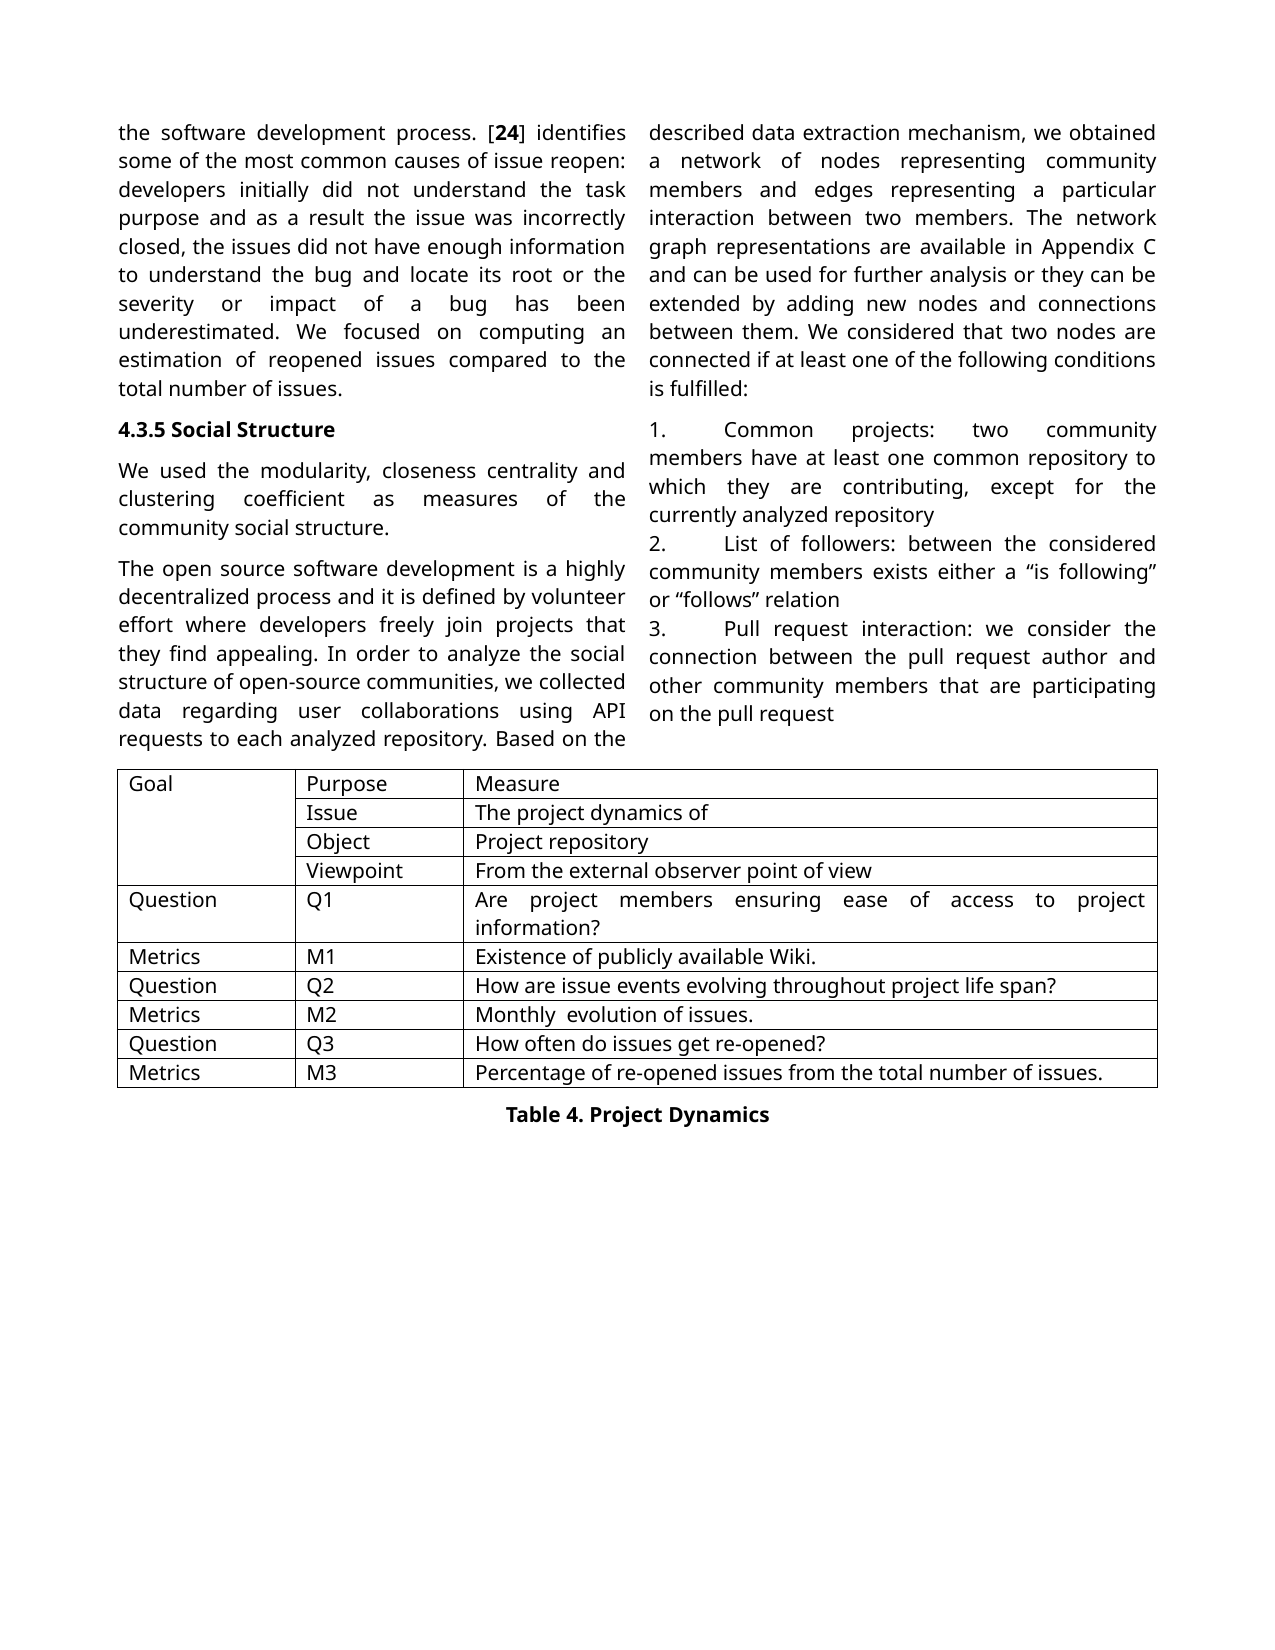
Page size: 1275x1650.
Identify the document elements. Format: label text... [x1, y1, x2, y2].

list List of followers: between the considered community members exists either a “is following” or “follows” relation [649, 529, 1157, 614]
list Common projects: two community members have at least one common repository to which they are contributing, except for the currently analyzed repository [649, 415, 1157, 529]
table_cell Issue [452, 799, 463, 827]
table_cell M3 [452, 1059, 463, 1087]
table_cell Question [284, 1030, 295, 1058]
table_header Goal [118, 770, 295, 884]
list 4.3.5 Social Structure [43, 415, 626, 443]
table_header Measure [464, 770, 475, 798]
table_cell Q1 [296, 886, 463, 942]
table_cell M1 [296, 943, 306, 971]
table_cell Q3 [452, 1030, 463, 1058]
text Table 4. Project Dynamics [118, 1100, 1157, 1128]
table_cell Viewpoint [296, 857, 306, 884]
table_cell Metrics [284, 943, 295, 971]
table_cell Question [284, 972, 295, 1000]
table_cell Metrics [118, 943, 128, 971]
table_cell Issue [296, 799, 306, 827]
text described data extraction mechanism, we obtained a network of nodes representing community members and edges representing a particular interaction between two members. The network graph representations are available in Appendix C and can be used for further analysis or they can be extended by adding new nodes and connections between them. We considered that two nodes are connected if at least one of the following conditions is fulfilled: [649, 118, 1157, 402]
table_cell Object [452, 828, 463, 856]
table_header Purpose [452, 770, 463, 798]
table_cell Viewpoint [452, 857, 463, 884]
table_cell M3 [296, 1059, 306, 1087]
table_cell M1 [452, 943, 463, 971]
table_cell Question [118, 1030, 128, 1058]
table_header Purpose [296, 770, 306, 798]
table_cell Metrics [118, 1001, 128, 1029]
text the software development process. [24] identifies some of the most common causes of issue reopen: developers initially did not understand the task purpose and as a result the issue was incorrectly closed, the issues did not have enough information to understand the bug and locate its root or the severity or impact of a bug has been underestimated. We focused on computing an estimation of reopened issues compared to the total number of issues. [118, 118, 626, 402]
list Pull request interaction: we consider the connection between the pull request author and other community members that are participating on the pull request [649, 614, 1157, 728]
table_cell Metrics [284, 1059, 295, 1087]
table_cell M2 [452, 1001, 463, 1029]
text We used the modularity, closeness centrality and clustering coefficient as measures of the community social structure. [118, 456, 626, 541]
text The open source software development is a highly decentralized process and it is defined by volunteer effort where developers freely join projects that they find appealing. In order to analyze the social structure of open-source communities, we collected data regarding user collaborations using API requests to each analyzed repository. Based on the [118, 554, 626, 753]
table_cell Q2 [296, 972, 306, 1000]
table_cell Question [118, 972, 128, 1000]
table_cell M2 [296, 1001, 306, 1029]
table_cell Metrics [284, 1001, 295, 1029]
table_cell Question [118, 886, 295, 942]
table_cell Q2 [452, 972, 463, 1000]
table_header Measure [1146, 770, 1157, 798]
table_cell Object [296, 828, 306, 856]
table_cell Metrics [118, 1059, 128, 1087]
table_cell Q3 [296, 1030, 306, 1058]
